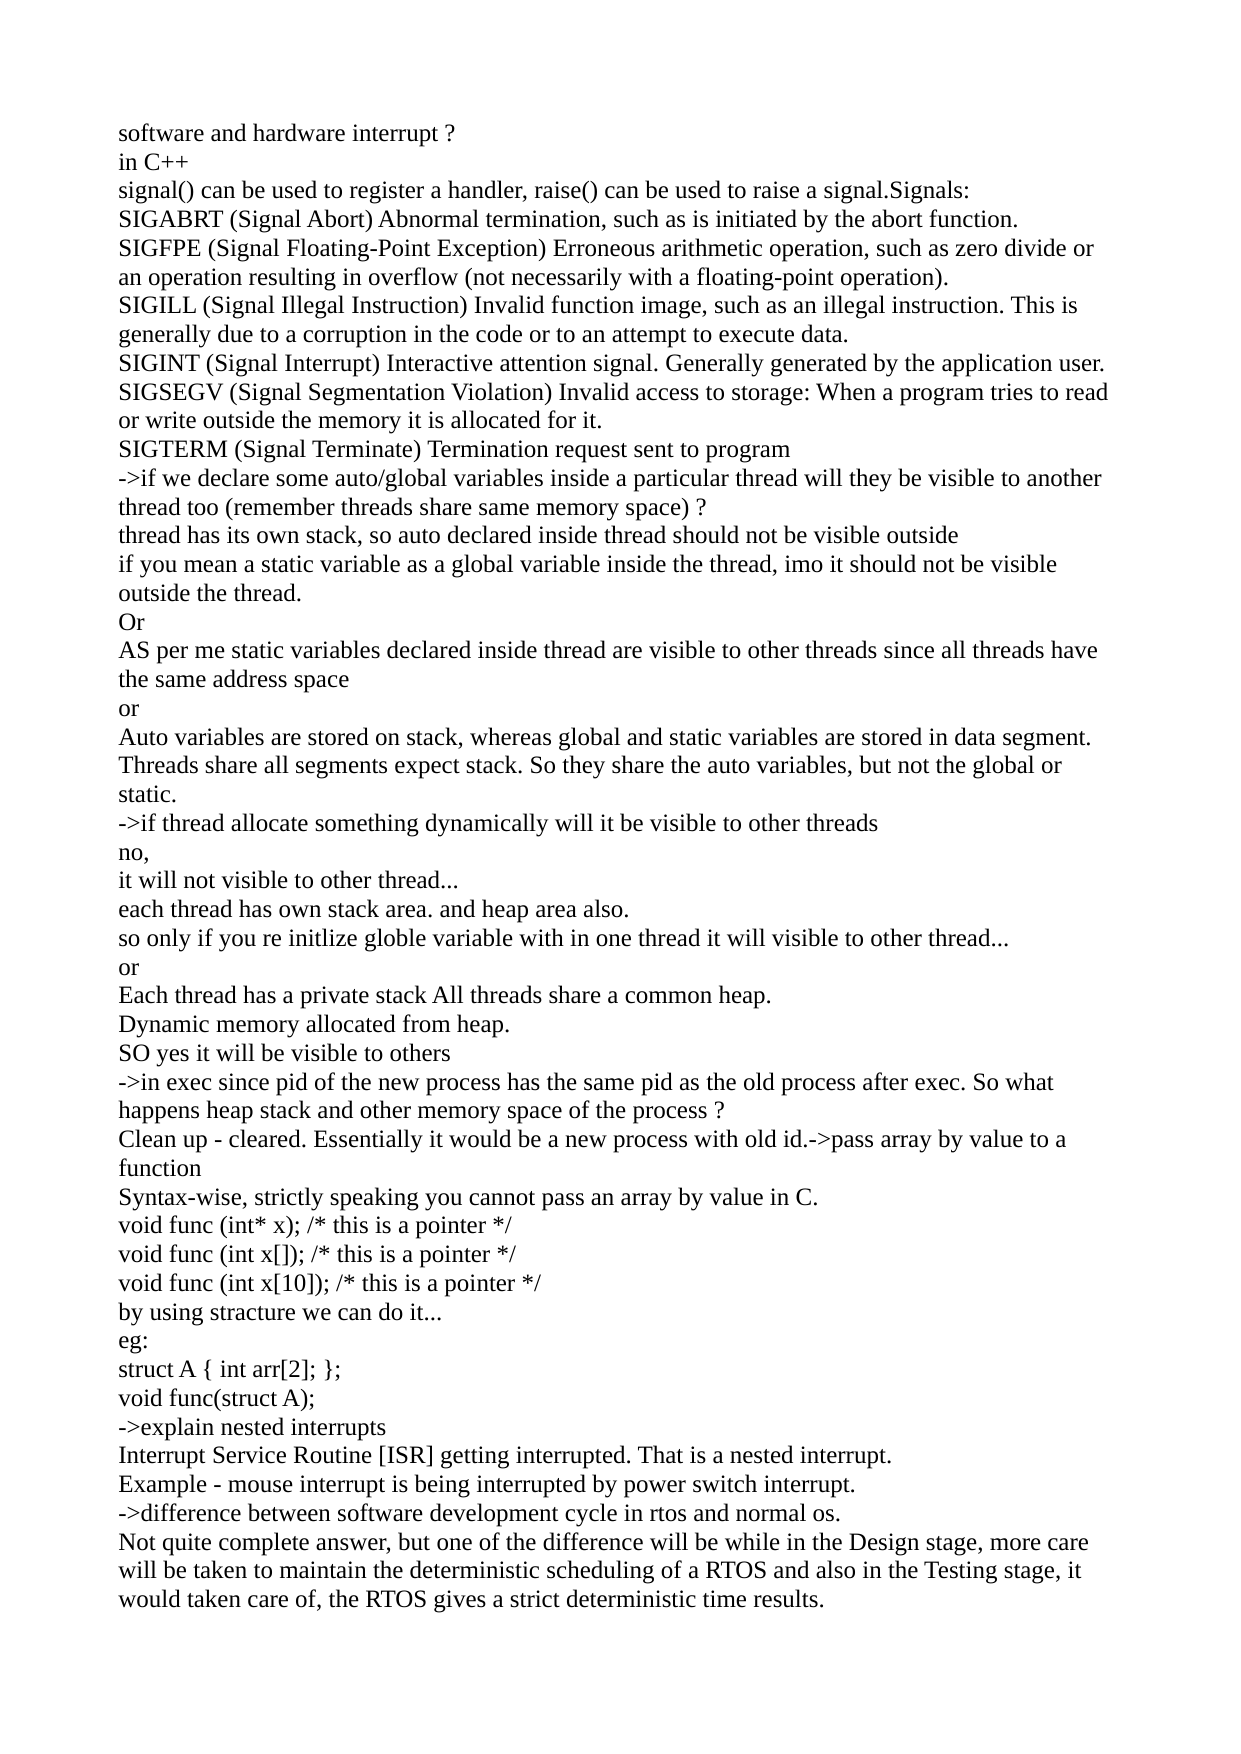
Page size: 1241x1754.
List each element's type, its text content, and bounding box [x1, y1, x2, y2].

text ->explain nested interrupts [118, 1412, 1122, 1441]
text struct A { int arr[2]; }; [118, 1354, 1122, 1383]
text Threads share all segments expect stack. So they share the auto variables, but not the global or [118, 751, 1122, 779]
text SIGILL (Signal Illegal Instruction) Invalid function image, such as an illegal instruction. This is [118, 291, 1122, 319]
text void func (int x[]); /* this is a pointer */ [118, 1239, 1122, 1268]
text outside the thread. [118, 578, 1122, 607]
text the same address space [118, 664, 1122, 693]
text or write outside the memory it is allocated for it. [118, 406, 1122, 434]
text Each thread has a private stack All threads share a common heap. [118, 981, 1122, 1009]
text by using stracture we can do it... [118, 1297, 1122, 1326]
text ->in exec since pid of the new process has the same pid as the old process after exec. So what [118, 1067, 1122, 1096]
text so only if you re initlize globle variable with in one thread it will visible to other thread... [118, 923, 1122, 952]
text or [118, 952, 1122, 981]
text SIGSEGV (Signal Segmentation Violation) Invalid access to storage: When a program tries to read [118, 377, 1122, 406]
text happens heap stack and other memory space of the process ? [118, 1096, 1122, 1124]
text signal() can be used to register a handler, raise() can be used to raise a signal.Signals: [118, 176, 1122, 204]
text SIGINT (Signal Interrupt) Interactive attention signal. Generally generated by the application user. [118, 348, 1122, 377]
text Example - mouse interrupt is being interrupted by power switch interrupt. [118, 1469, 1122, 1498]
text void func (int x[10]); /* this is a pointer */ [118, 1268, 1122, 1297]
text SIGABRT (Signal Abort) Abnormal termination, such as is initiated by the abort function. [118, 204, 1122, 233]
text it will not visible to other thread... [118, 866, 1122, 894]
text AS per me static variables declared inside thread are visible to other threads since all threads have [118, 636, 1122, 664]
text SIGFPE (Signal Floating-Point Exception) Erroneous arithmetic operation, such as zero divide or [118, 233, 1122, 262]
text SO yes it will be visible to others [118, 1038, 1122, 1067]
text static. [118, 779, 1122, 808]
text Or [118, 607, 1122, 636]
text SIGTERM (Signal Terminate) Termination request sent to program [118, 434, 1122, 463]
text each thread has own stack area. and heap area also. [118, 894, 1122, 923]
text if you mean a static variable as a global variable inside the thread, imo it should not be visible [118, 549, 1122, 578]
text an operation resulting in overflow (not necessarily with a floating-point operation). [118, 262, 1122, 291]
text no, [118, 837, 1122, 866]
text Syntax-wise, strictly speaking you cannot pass an array by value in C. [118, 1182, 1122, 1211]
text Auto variables are stored on stack, whereas global and static variables are stored in data segment. [118, 722, 1122, 751]
text void func(struct A); [118, 1383, 1122, 1412]
text Clean up - cleared. Essentially it would be a new process with old id.->pass array by value to a function [118, 1124, 1122, 1182]
text ->if thread allocate something dynamically will it be visible to other threads [118, 808, 1122, 837]
text ->difference between software development cycle in rtos and normal os. [118, 1498, 1122, 1527]
text ->if we declare some auto/global variables inside a particular thread will they be visible to another [118, 463, 1122, 492]
text thread too (remember threads share same memory space) ? [118, 492, 1122, 521]
text void func (int* x); /* this is a pointer */ [118, 1211, 1122, 1239]
text in C++ [118, 147, 1122, 176]
text generally due to a corruption in the code or to an attempt to execute data. [118, 319, 1122, 348]
text would taken care of, the RTOS gives a strict deterministic time results. [118, 1584, 1122, 1613]
text will be taken to maintain the deterministic scheduling of a RTOS and also in the Testing stage, it [118, 1556, 1122, 1584]
text or [118, 693, 1122, 722]
text thread has its own stack, so auto declared inside thread should not be visible outside [118, 521, 1122, 549]
text software and hardware interrupt ? [118, 118, 1122, 147]
text Not quite complete answer, but one of the difference will be while in the Design stage, more care [118, 1527, 1122, 1556]
text Dynamic memory allocated from heap. [118, 1009, 1122, 1038]
text Interrupt Service Routine [ISR] getting interrupted. That is a nested interrupt. [118, 1441, 1122, 1469]
text eg: [118, 1326, 1122, 1354]
